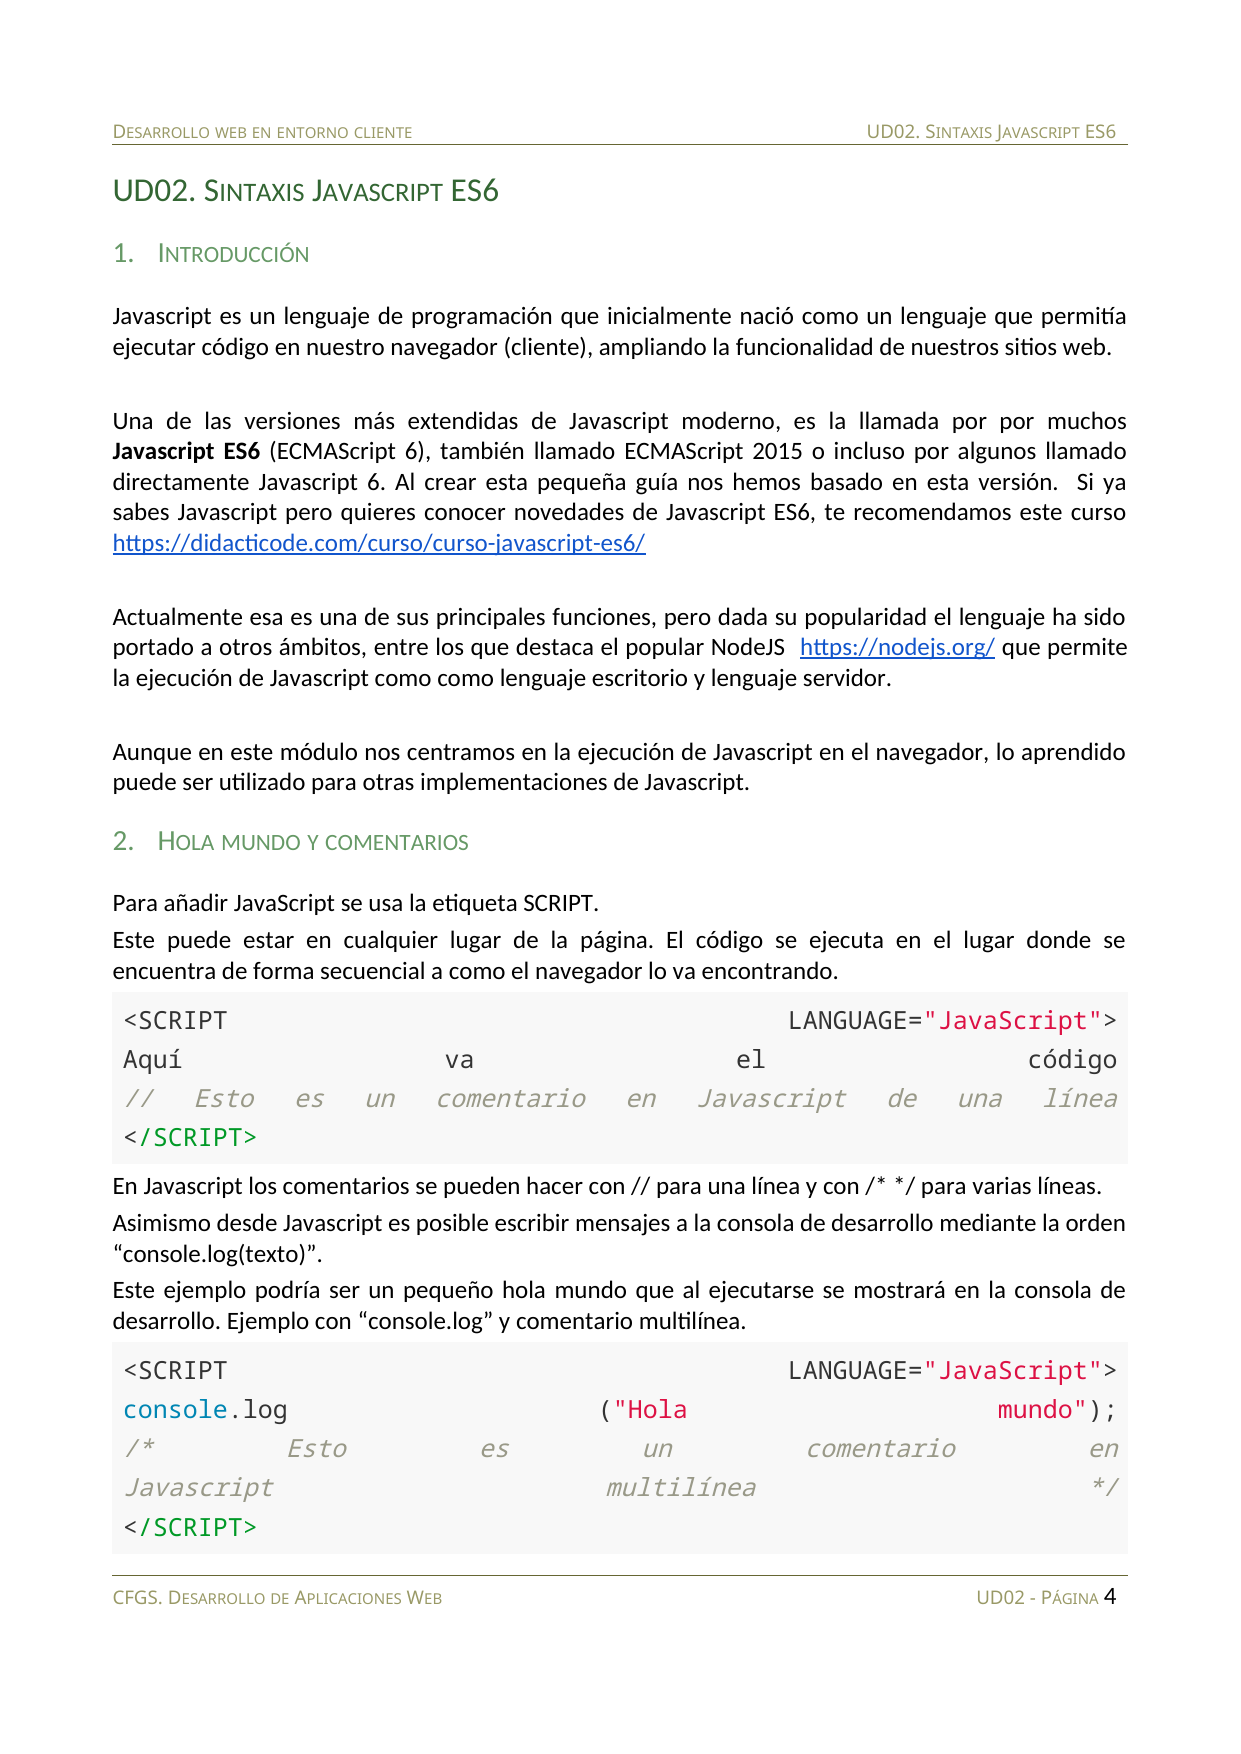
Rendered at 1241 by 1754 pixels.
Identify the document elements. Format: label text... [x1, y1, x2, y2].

table_header <SCRIPT LANGUAGE="JavaScript"> Aquí va el código // Esto es un comentario en Javascript de una línea </SCRIPT> [112, 992, 1128, 1164]
subtitle Introducción [112, 234, 1128, 270]
text Asimismo desde Javascript es posible escribir mensajes a la consola de desarrollo mediante la orden “console.log(texto)”. [112, 1207, 1128, 1268]
text UD02. Sintaxis Javascript ES6 [112, 169, 1128, 210]
text Actualmente esa es una de sus principales funciones, pero dada su popularidad el lenguaje ha sido portado a otros ámbitos, entre los que destaca el popular NodeJS https://nodejs.org/ que permite la ejecución de Javascript como como lenguaje escritorio y lenguaje servidor. [112, 601, 1128, 692]
text Este ejemplo podría ser un pequeño hola mundo que al ejecutarse se mostrará en la consola de desarrollo. Ejemplo con “console.log” y comentario multilínea. [112, 1275, 1128, 1336]
text Javascript es un lenguaje de programación que inicialmente nació como un lenguaje que permitía ejecutar código en nuestro navegador (cliente), ampliando la funcionalidad de nuestros sitios web. [112, 300, 1128, 361]
text Aunque en este módulo nos centramos en la ejecución de Javascript en el navegador, lo aprendido puede ser utilizado para otras implementaciones de Javascript. [112, 736, 1128, 797]
text Para añadir JavaScript se usa la etiqueta SCRIPT. [112, 887, 1128, 918]
text En Javascript los comentarios se pueden hacer con // para una línea y con /* */ para varias líneas. [112, 1170, 1128, 1201]
text Una de las versiones más extendidas de Javascript moderno, es la llamada por por muchos Javascript ES6 (ECMAScript 6), también llamado ECMAScript 2015 o incluso por algunos llamado directamente Javascript 6. Al crear esta pequeña guía nos hemos basado en esta versión. Si ya sabes Javascript pero quieres conocer novedades de Javascript ES6, te recomendamos este curso https://didacticode.com/curso/curso-javascript-es6/ [112, 405, 1128, 557]
table_header <SCRIPT LANGUAGE="JavaScript"> console.log ("Hola mundo"); /* Esto es un comentario en Javascript multilínea */ </SCRIPT> [112, 1342, 1128, 1554]
text Este puede estar en cualquier lugar de la página. El código se ejecuta en el lugar donde se encuentra de forma secuencial a como el navegador lo va encontrando. [112, 924, 1128, 985]
subtitle Hola mundo y comentarios [112, 822, 1128, 857]
